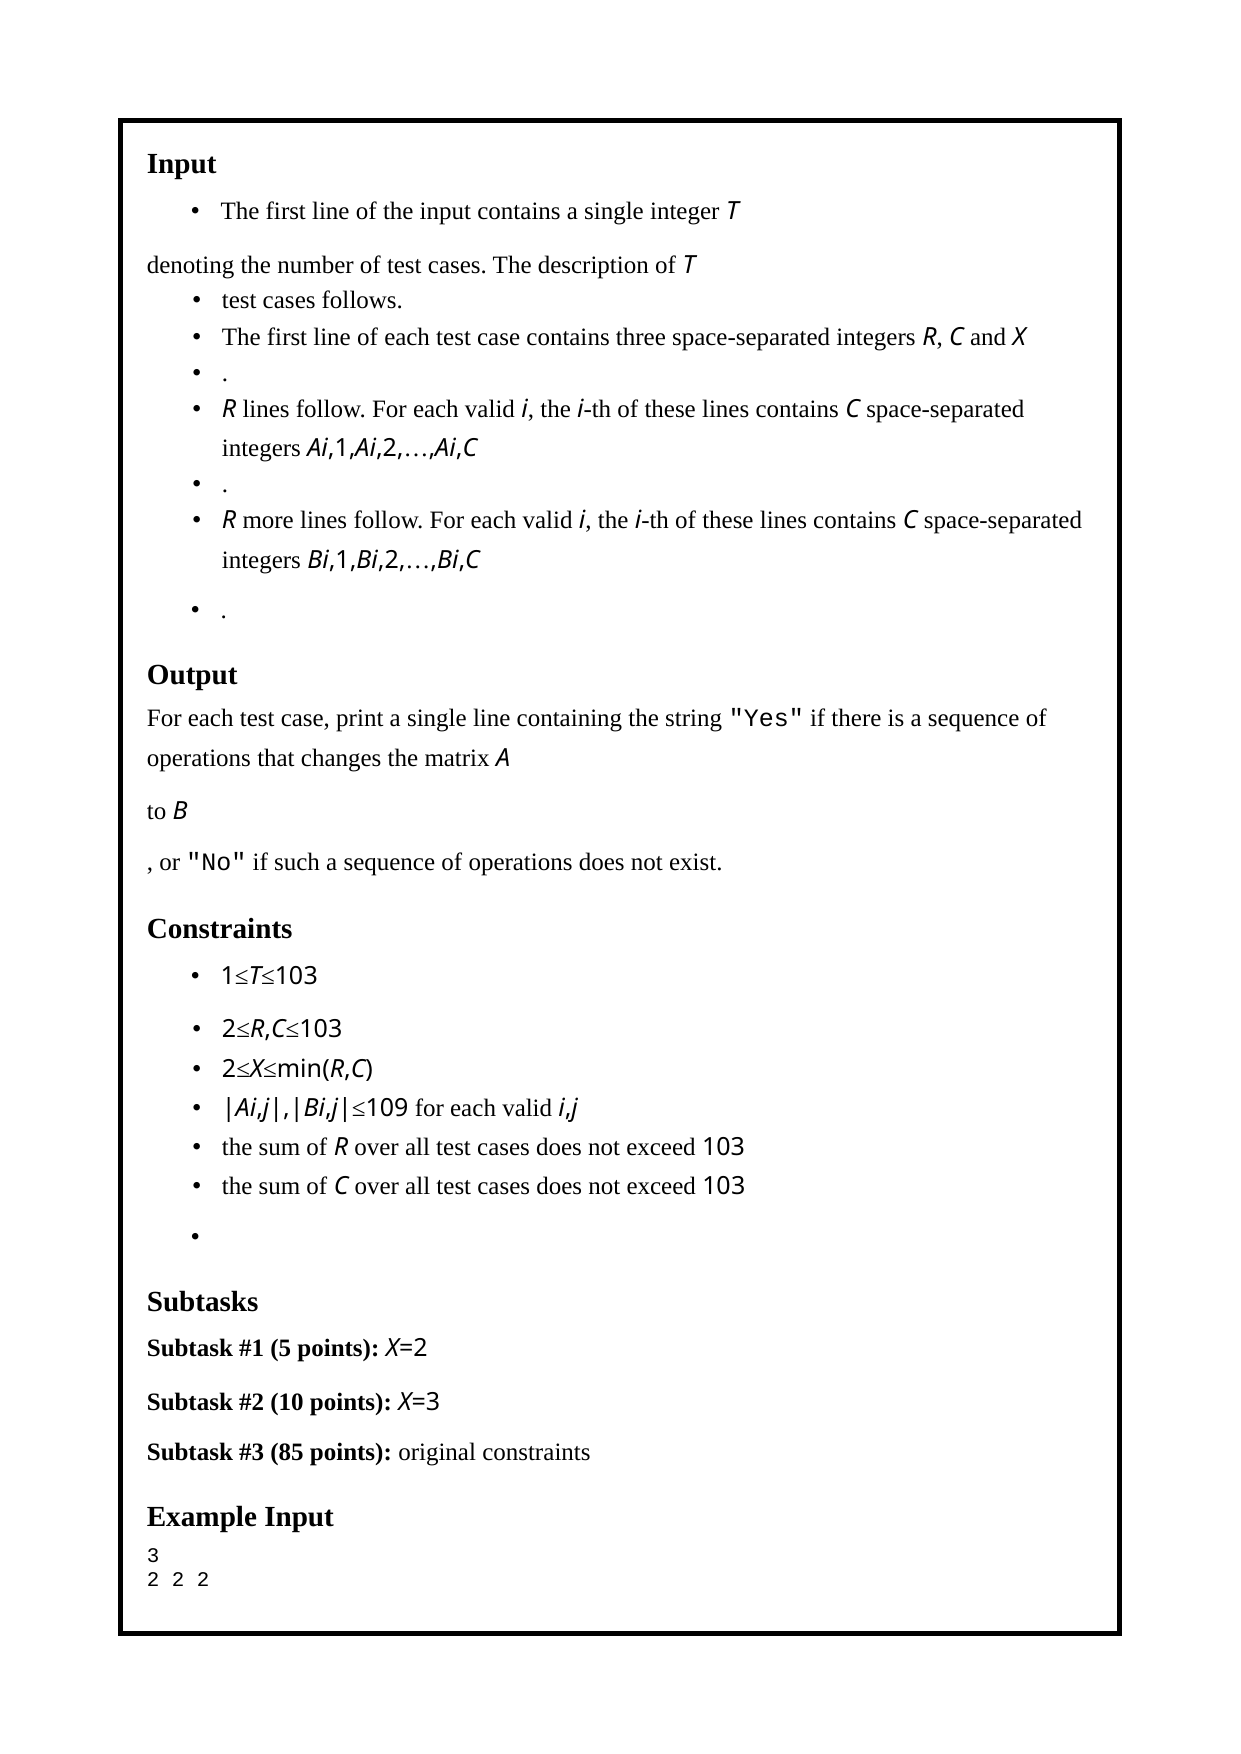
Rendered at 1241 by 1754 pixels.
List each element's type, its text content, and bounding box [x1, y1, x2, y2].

subtitle Input [147, 147, 1093, 180]
list . [192, 358, 1093, 387]
text Subtask #3 (85 points): original constraints [147, 1437, 1093, 1466]
subtitle Constraints [147, 911, 1093, 945]
text Subtask #2 (10 points): X=3 [147, 1383, 1093, 1418]
list 1≤T≤103 [191, 957, 1093, 991]
text , or "No" if such a sequence of operations does not exist. [147, 847, 1093, 878]
list the sum of C over all test cases does not exceed 103 [192, 1168, 1093, 1202]
list |Ai,j|,|Bi,j|≤109 for each valid i,j [192, 1089, 1093, 1123]
list the sum of R over all test cases does not exceed 103 [192, 1129, 1093, 1163]
list R more lines follow. For each valid i, the i-th of these lines contains C space-separated integers Bi,1,Bi,2,…,Bi,C [192, 502, 1093, 575]
list R lines follow. For each valid i, the i-th of these lines contains C space-separated integers Ai,1,Ai,2,…,Ai,C [192, 391, 1093, 464]
list 2≤R,C≤103 [192, 1011, 1093, 1045]
list . [192, 469, 1093, 498]
list The first line of each test case contains three space-separated integers R, C and X [192, 319, 1093, 353]
subtitle Example Input [147, 1499, 1093, 1533]
text Subtask #1 (5 points): X=2 [147, 1330, 1093, 1364]
list 2≤X≤min(R,C) [192, 1050, 1093, 1084]
text to B [147, 793, 1093, 827]
text 3 [147, 1546, 1093, 1569]
subtitle Output [147, 657, 1093, 691]
text For each test case, print a single line containing the string "Yes" if there is a sequence of operations that changes the matrix A [147, 703, 1093, 773]
list The first line of the input contains a single integer T [191, 193, 1093, 227]
list test cases follows. [192, 286, 1093, 314]
text 2 2 2 [147, 1569, 1093, 1593]
text denoting the number of test cases. The description of T [147, 246, 1093, 281]
list . [191, 595, 1093, 624]
subtitle Subtasks [147, 1284, 1093, 1317]
